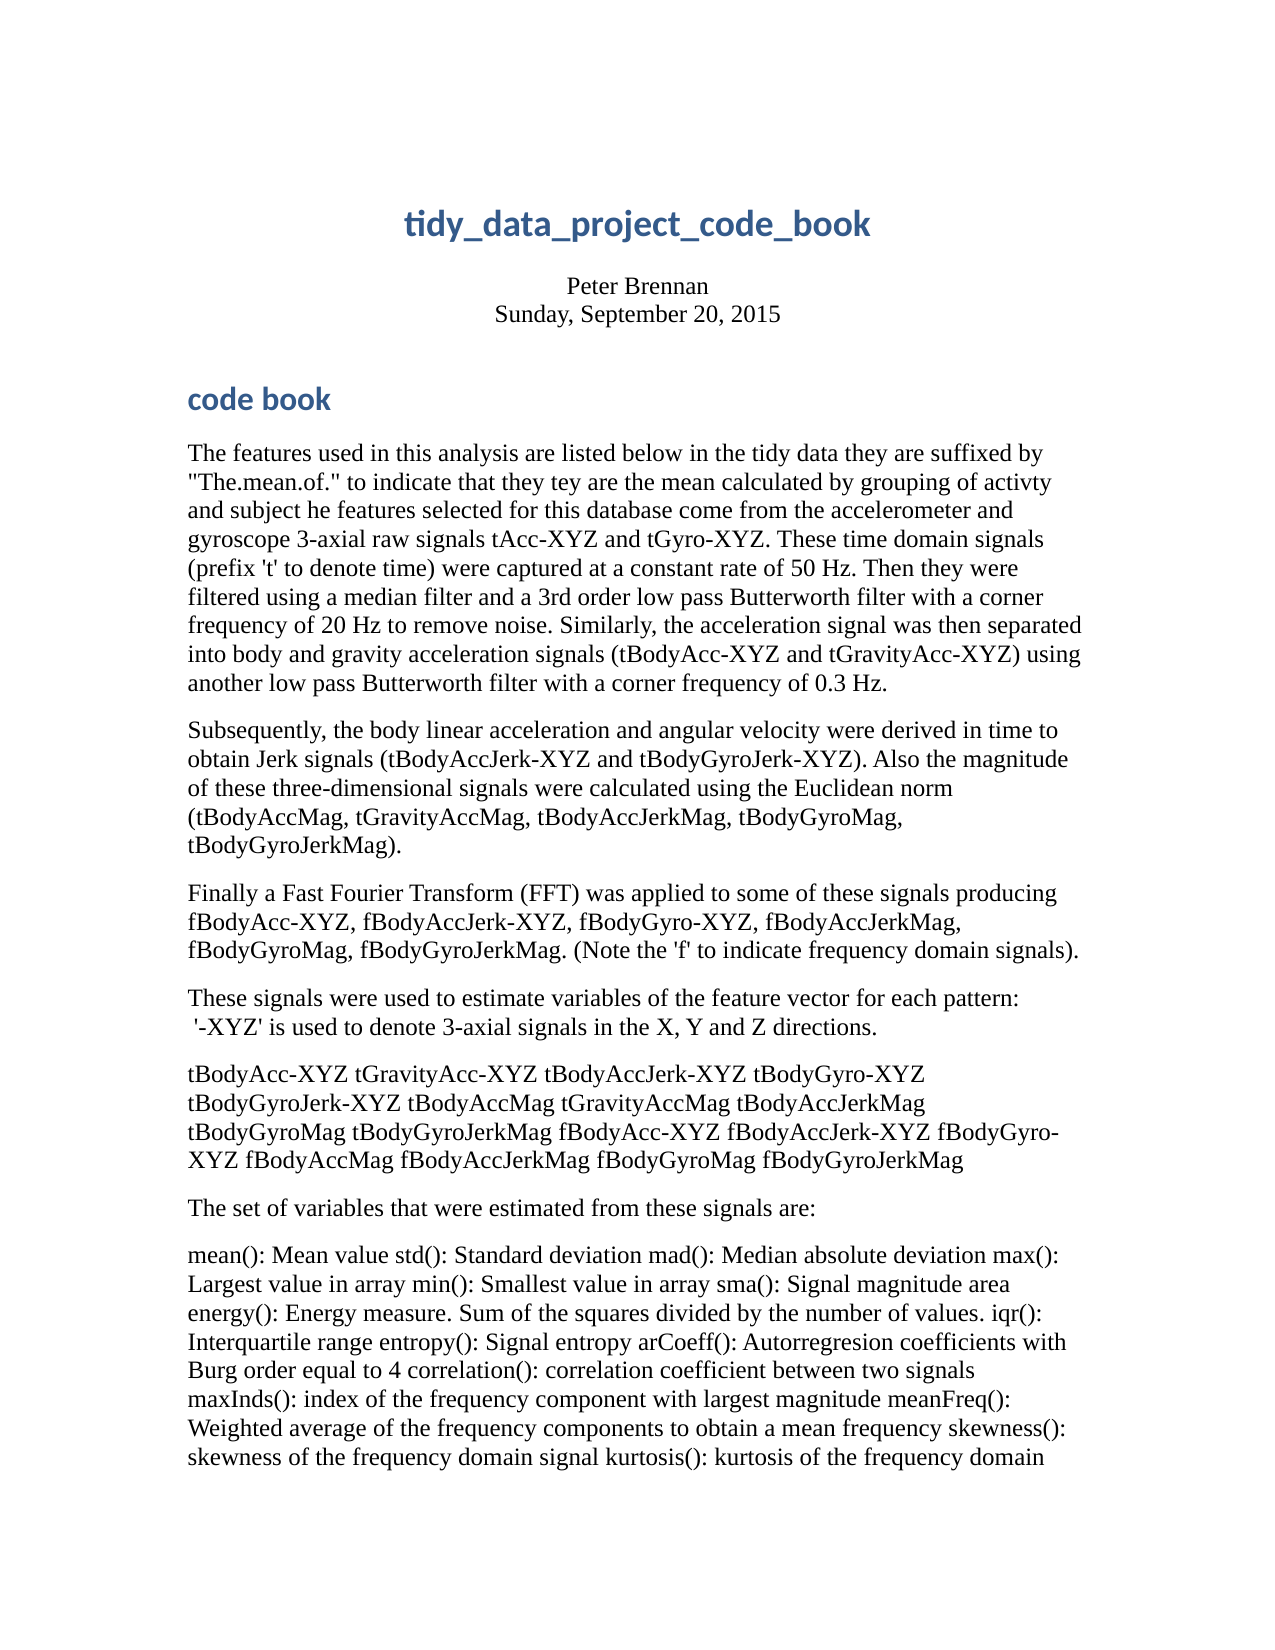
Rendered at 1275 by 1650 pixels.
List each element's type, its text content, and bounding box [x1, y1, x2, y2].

text mean(): Mean value std(): Standard deviation mad(): Median absolute deviation max(): Largest value in array min(): Smallest value in array sma(): Signal magnitude area energy(): Energy measure. Sum of the squares divided by the number of values. iqr(): Interquartile range entropy(): Signal entropy arCoeff(): Autorregresion coefficients with Burg order equal to 4 correlation(): correlation coefficient between two signals maxInds(): index of the frequency component with largest magnitude meanFreq(): Weighted average of the frequency components to obtain a mean frequency skewness(): skewness of the frequency domain signal kurtosis(): kurtosis of the frequency domain [187, 1240, 1087, 1470]
text These signals were used to estimate variables of the feature vector for each pattern: '-XYZ' is used to denote 3-axial signals in the X, Y and Z directions. [187, 983, 1087, 1040]
text The set of variables that were estimated from these signals are: [187, 1193, 1087, 1222]
text Sunday, September 20, 2015 [187, 299, 1087, 328]
text Peter Brennan [187, 271, 1087, 299]
text tBodyAcc-XYZ tGravityAcc-XYZ tBodyAccJerk-XYZ tBodyGyro-XYZ tBodyGyroJerk-XYZ tBodyAccMag tGravityAccMag tBodyAccJerkMag tBodyGyroMag tBodyGyroJerkMag fBodyAcc-XYZ fBodyAccJerk-XYZ fBodyGyro-XYZ fBodyAccMag fBodyAccJerkMag fBodyGyroMag fBodyGyroJerkMag [187, 1059, 1087, 1174]
subtitle code book [187, 378, 1087, 419]
text The features used in this analysis are listed below in the tidy data they are suffixed by "The.mean.of." to indicate that they tey are the mean calculated by grouping of activty and subject he features selected for this database come from the accelerometer and gyroscope 3-axial raw signals tAcc-XYZ and tGyro-XYZ. These time domain signals (prefix 't' to denote time) were captured at a constant rate of 50 Hz. Then they were filtered using a median filter and a 3rd order low pass Butterworth filter with a corner frequency of 20 Hz to remove noise. Similarly, the acceleration signal was then separated into body and gravity acceleration signals (tBodyAcc-XYZ and tGravityAcc-XYZ) using another low pass Butterworth filter with a corner frequency of 0.3 Hz. [187, 438, 1087, 697]
text Subsequently, the body linear acceleration and angular velocity were derived in time to obtain Jerk signals (tBodyAccJerk-XYZ and tBodyGyroJerk-XYZ). Also the magnitude of these three-dimensional signals were calculated using the Euclidean norm (tBodyAccMag, tGravityAccMag, tBodyAccJerkMag, tBodyGyroMag, tBodyGyroJerkMag). [187, 715, 1087, 859]
text Finally a Fast Fourier Transform (FFT) was applied to some of these signals producing fBodyAcc-XYZ, fBodyAccJerk-XYZ, fBodyGyro-XYZ, fBodyAccJerkMag, fBodyGyroMag, fBodyGyroJerkMag. (Note the 'f' to indicate frequency domain signals). [187, 878, 1087, 964]
title tidy_data_project_code_book [187, 200, 1087, 246]
